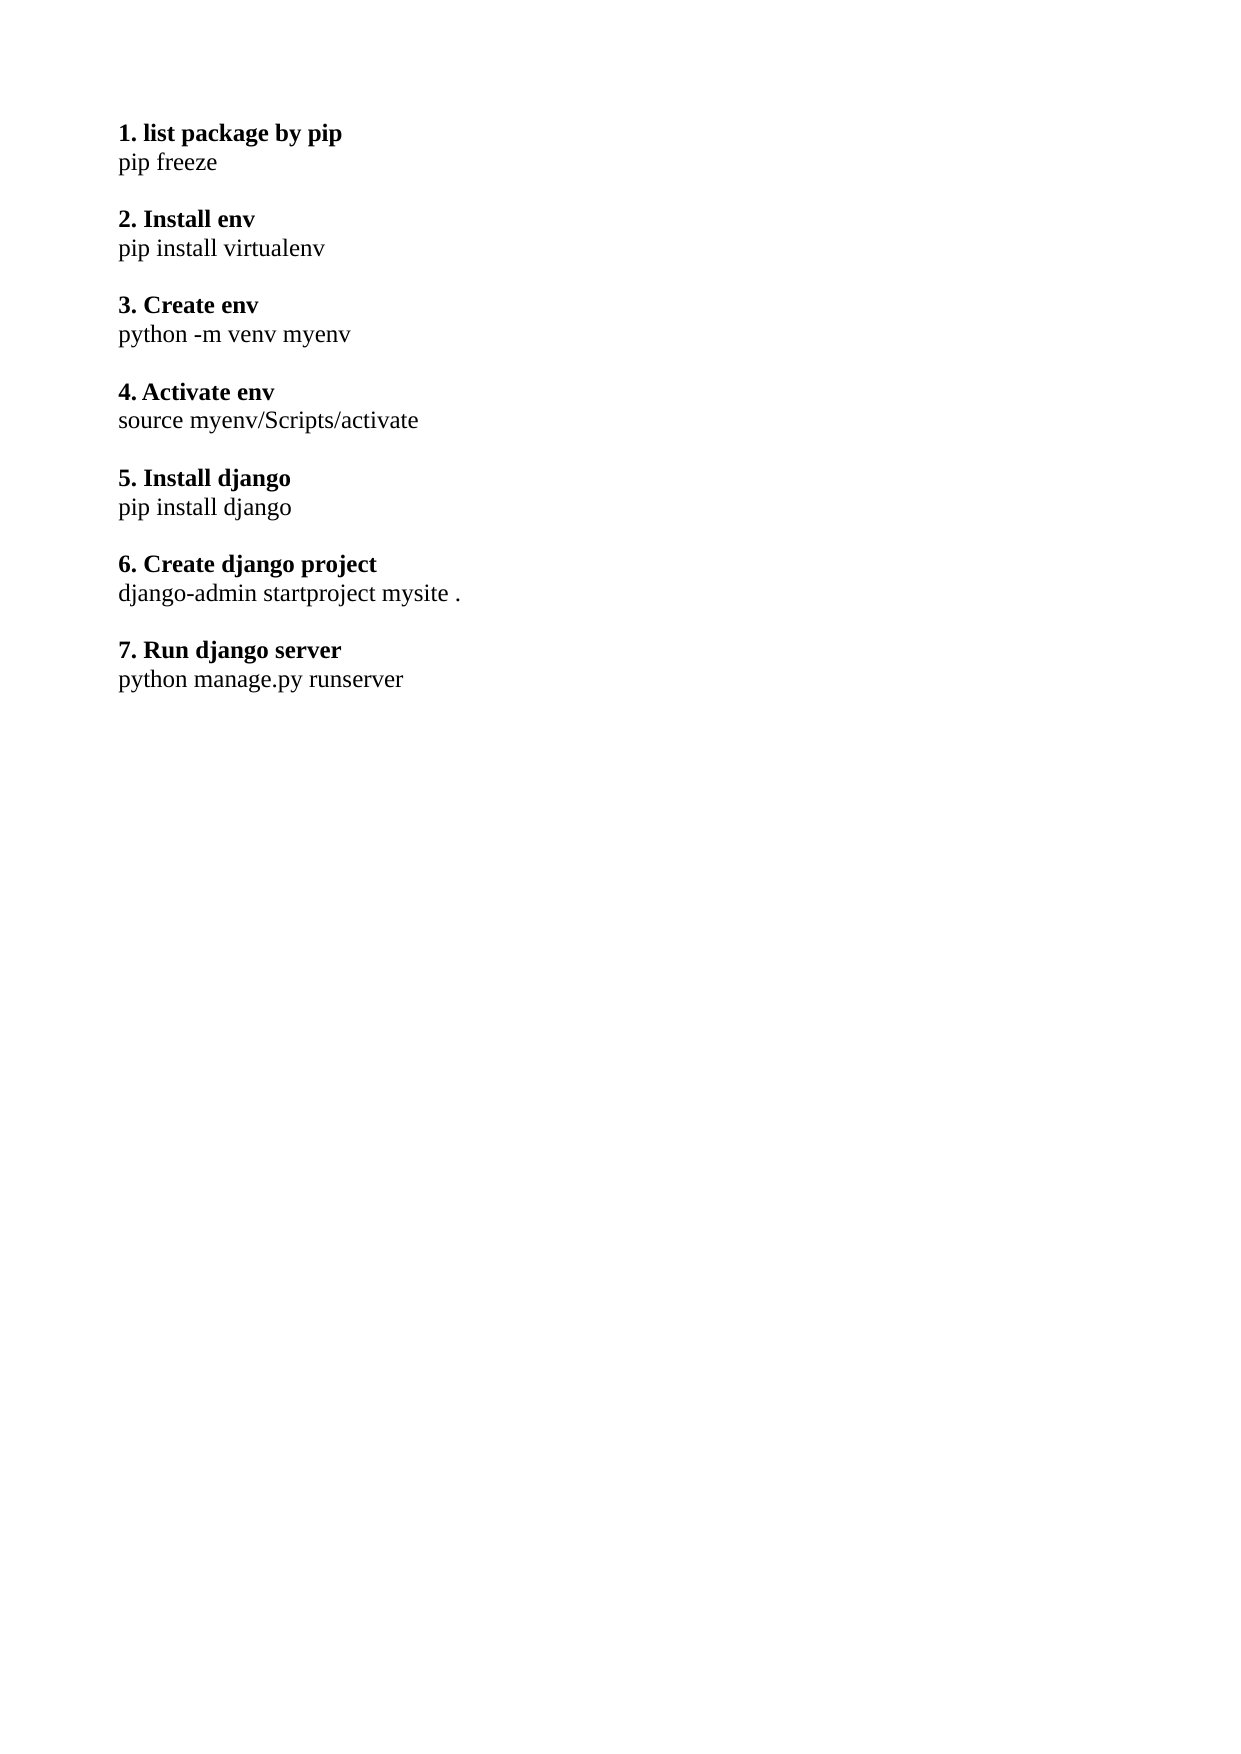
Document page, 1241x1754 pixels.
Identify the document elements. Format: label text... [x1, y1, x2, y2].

text pip install virtualenv [118, 233, 1122, 262]
text 7. Run django server [118, 636, 1122, 664]
text 3. Create env [118, 291, 1122, 319]
text pip install django [118, 492, 1122, 521]
text 4. Activate env [118, 377, 1122, 406]
text 1. list package by pip [118, 118, 1122, 147]
text pip freeze [118, 147, 1122, 176]
text python manage.py runserver [118, 664, 1122, 693]
text 5. Install django [118, 463, 1122, 492]
text 2. Install env [118, 204, 1122, 233]
text django-admin startproject mysite . [118, 578, 1122, 607]
text 6. Create django project [118, 549, 1122, 578]
text python -m venv myenv [118, 319, 1122, 348]
text source myenv/Scripts/activate [118, 406, 1122, 434]
